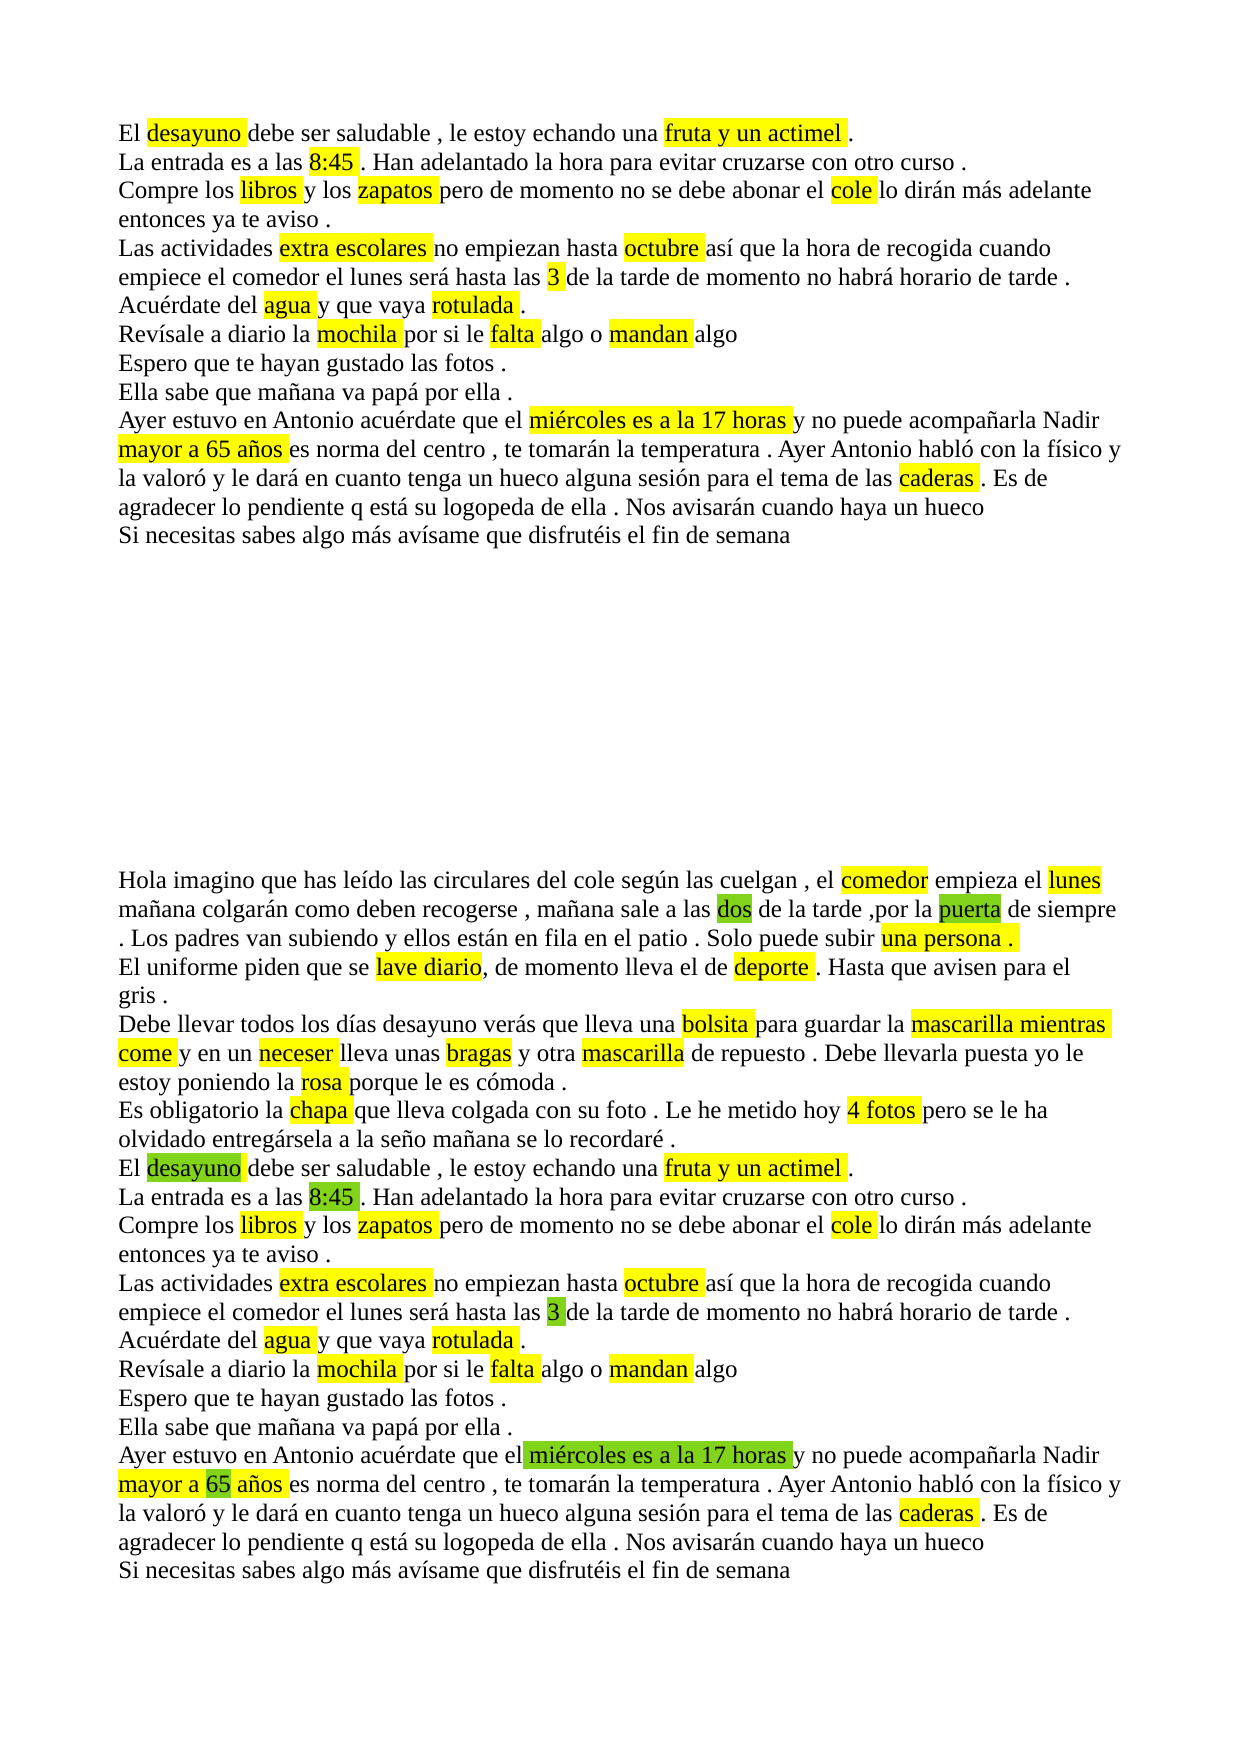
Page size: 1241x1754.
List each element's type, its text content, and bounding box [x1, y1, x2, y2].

text Compre los libros y los zapatos pero de momento no se debe abonar el cole lo dirán más adelante entonces ya te aviso . [118, 176, 1122, 233]
text Las actividades extra escolares no empiezan hasta octubre así que la hora de recogida cuando empiece el comedor el lunes será hasta las 3 de la tarde de momento no habrá horario de tarde . [118, 233, 1122, 291]
text Ella sabe que mañana va papá por ella . [118, 1412, 1122, 1441]
text Si necesitas sabes algo más avísame que disfrutéis el fin de semana [118, 1556, 1122, 1584]
text Ella sabe que mañana va papá por ella . [118, 377, 1122, 406]
text Acuérdate del agua y que vaya rotulada . [118, 1326, 1122, 1354]
text El uniforme piden que se lave diario, de momento lleva el de deporte . Hasta que avisen para el gris . [118, 952, 1122, 1009]
text El desayuno debe ser saludable , le estoy echando una fruta y un actimel . [118, 118, 1122, 147]
text Hola imagino que has leído las circulares del cole según las cuelgan , el comedor empieza el lunes mañana colgarán como deben recogerse , mañana sale a las dos de la tarde ,por la puerta de siempre . Los padres van subiendo y ellos están en fila en el patio . Solo puede subir una persona . [118, 866, 1122, 952]
text Las actividades extra escolares no empiezan hasta octubre así que la hora de recogida cuando empiece el comedor el lunes será hasta las 3 de la tarde de momento no habrá horario de tarde . [118, 1268, 1122, 1326]
text Revísale a diario la mochila por si le falta algo o mandan algo [118, 1354, 1122, 1383]
text Acuérdate del agua y que vaya rotulada . [118, 291, 1122, 319]
text La entrada es a las 8:45 . Han adelantado la hora para evitar cruzarse con otro curso . [118, 1182, 1122, 1211]
text Ayer estuvo en Antonio acuérdate que el miércoles es a la 17 horas y no puede acompañarla Nadir mayor a 65 años es norma del centro , te tomarán la temperatura . Ayer Antonio habló con la físico y la valoró y le dará en cuanto tenga un hueco alguna sesión para el tema de las caderas . Es de agradecer lo pendiente q está su logopeda de ella . Nos avisarán cuando haya un hueco [118, 406, 1122, 521]
text Debe llevar todos los días desayuno verás que lleva una bolsita para guardar la mascarilla mientras come y en un neceser lleva unas bragas y otra mascarilla de repuesto . Debe llevarla puesta yo le estoy poniendo la rosa porque le es cómoda . [118, 1009, 1122, 1096]
text Espero que te hayan gustado las fotos . [118, 1383, 1122, 1412]
text Es obligatorio la chapa que lleva colgada con su foto . Le he metido hoy 4 fotos pero se le ha olvidado entregársela a la seño mañana se lo recordaré . [118, 1096, 1122, 1153]
text Compre los libros y los zapatos pero de momento no se debe abonar el cole lo dirán más adelante entonces ya te aviso . [118, 1211, 1122, 1268]
text Espero que te hayan gustado las fotos . [118, 348, 1122, 377]
text Ayer estuvo en Antonio acuérdate que el miércoles es a la 17 horas y no puede acompañarla Nadir mayor a 65 años es norma del centro , te tomarán la temperatura . Ayer Antonio habló con la físico y la valoró y le dará en cuanto tenga un hueco alguna sesión para el tema de las caderas . Es de agradecer lo pendiente q está su logopeda de ella . Nos avisarán cuando haya un hueco [118, 1441, 1122, 1556]
text La entrada es a las 8:45 . Han adelantado la hora para evitar cruzarse con otro curso . [118, 147, 1122, 176]
text Revísale a diario la mochila por si le falta algo o mandan algo [118, 319, 1122, 348]
text El desayuno debe ser saludable , le estoy echando una fruta y un actimel . [118, 1153, 1122, 1182]
text Si necesitas sabes algo más avísame que disfrutéis el fin de semana [118, 521, 1122, 549]
